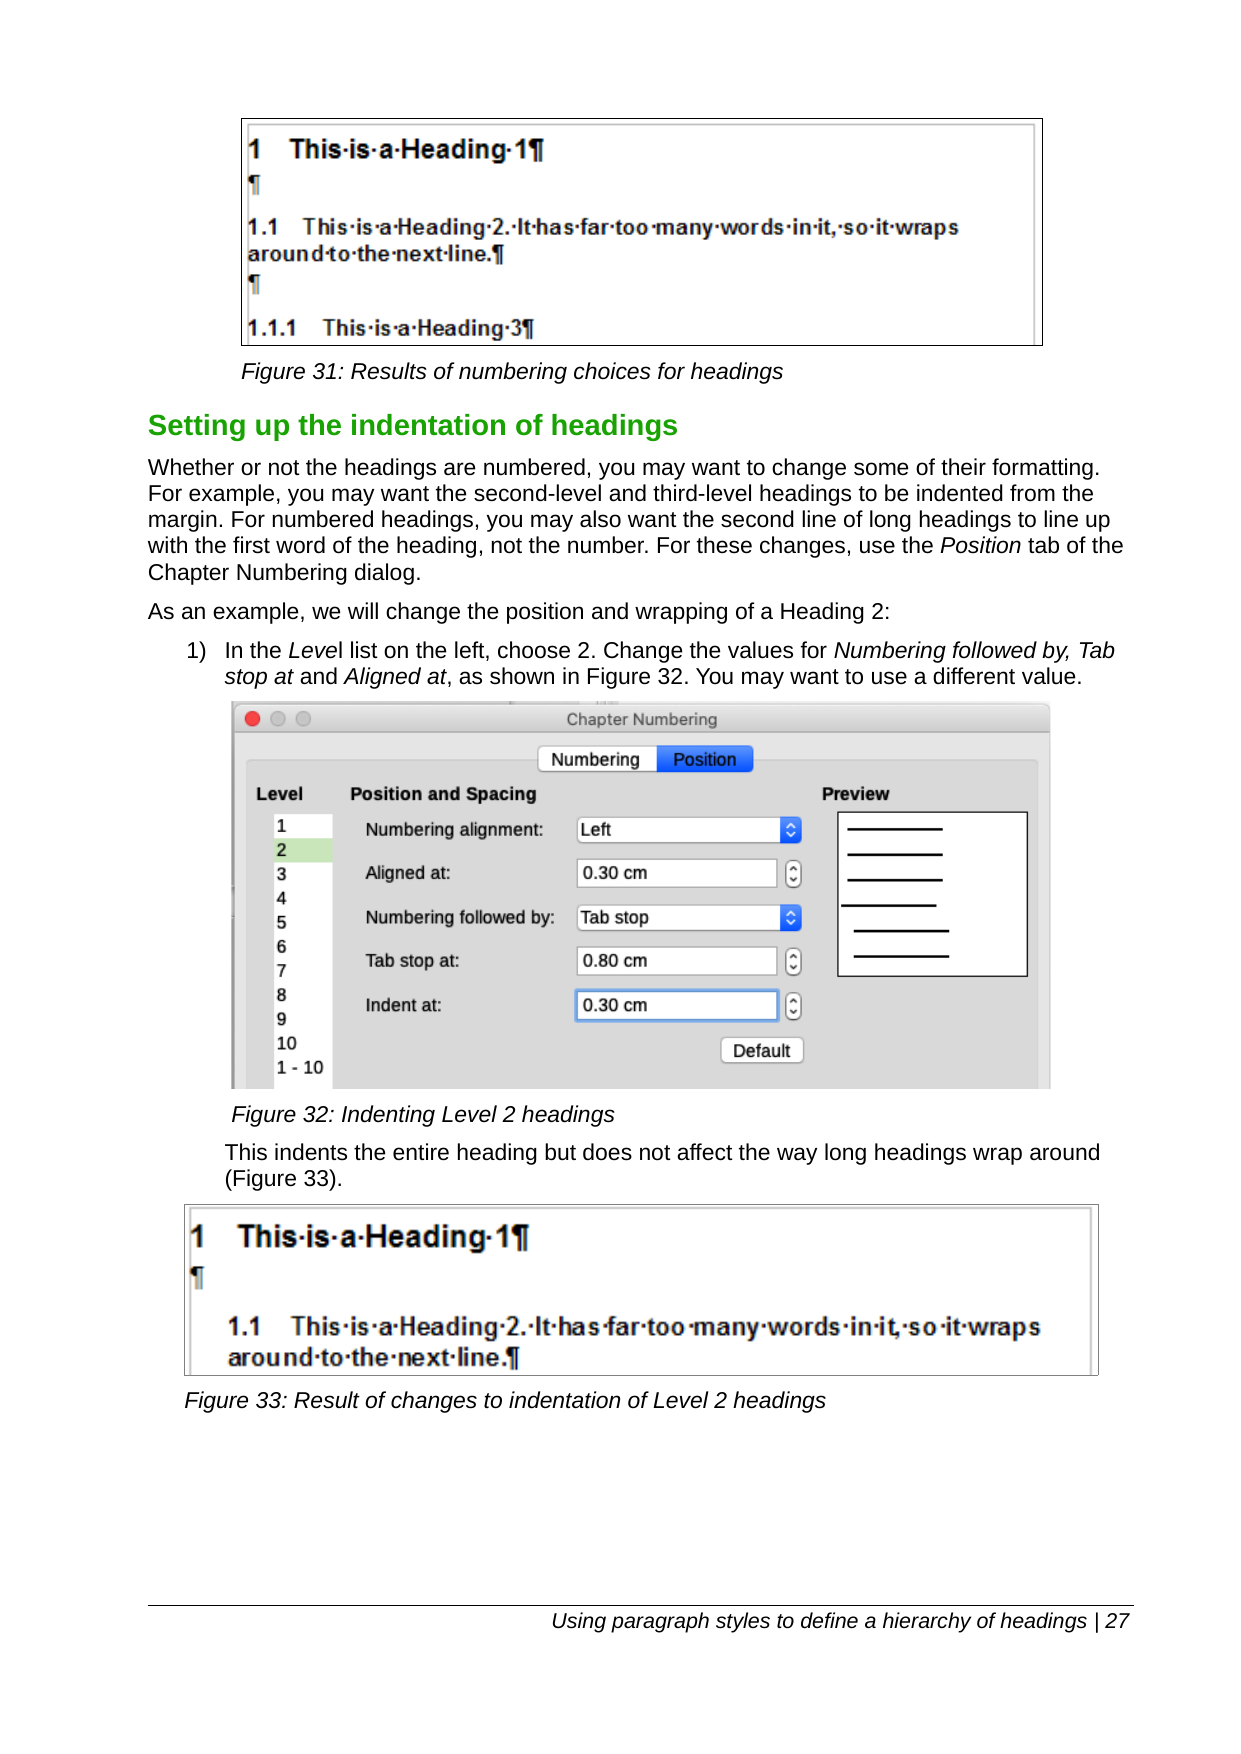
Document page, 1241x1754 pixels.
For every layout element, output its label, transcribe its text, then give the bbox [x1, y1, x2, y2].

text Figure 31: Results of numbering choices for headings [241, 358, 1041, 384]
text As an example, we will change the position and wrapping of a Heading 2: [148, 598, 1134, 624]
subtitle Setting up the indentation of headings [148, 408, 1134, 442]
picture [185, 1205, 1098, 1375]
picture [231, 701, 1051, 1089]
picture [242, 119, 1041, 345]
list This indents the entire heading but does not affect the way long headings wrap around (Figure 33). [207, 1139, 1134, 1192]
text Figure 32: Indenting Level 2 headings [231, 1101, 1050, 1127]
list In the Level list on the left, choose 2. Change the values for Numbering followed by, Tab stop at and Aligned at, as shown in Figure 32. You may want to use a different value. [207, 637, 1134, 689]
text Whether or not the headings are numbered, you may want to change some of their formatting. For example, you may want the second-level and third-level headings to be indented from the margin. For numbered headings, you may also want the second line of long headings to line up with the first word of the heading, not the number. For these changes, use the Position tab of the Chapter Numbering dialog. [148, 453, 1134, 585]
text Figure 33: Result of changes to indentation of Level 2 headings [184, 1387, 1098, 1414]
